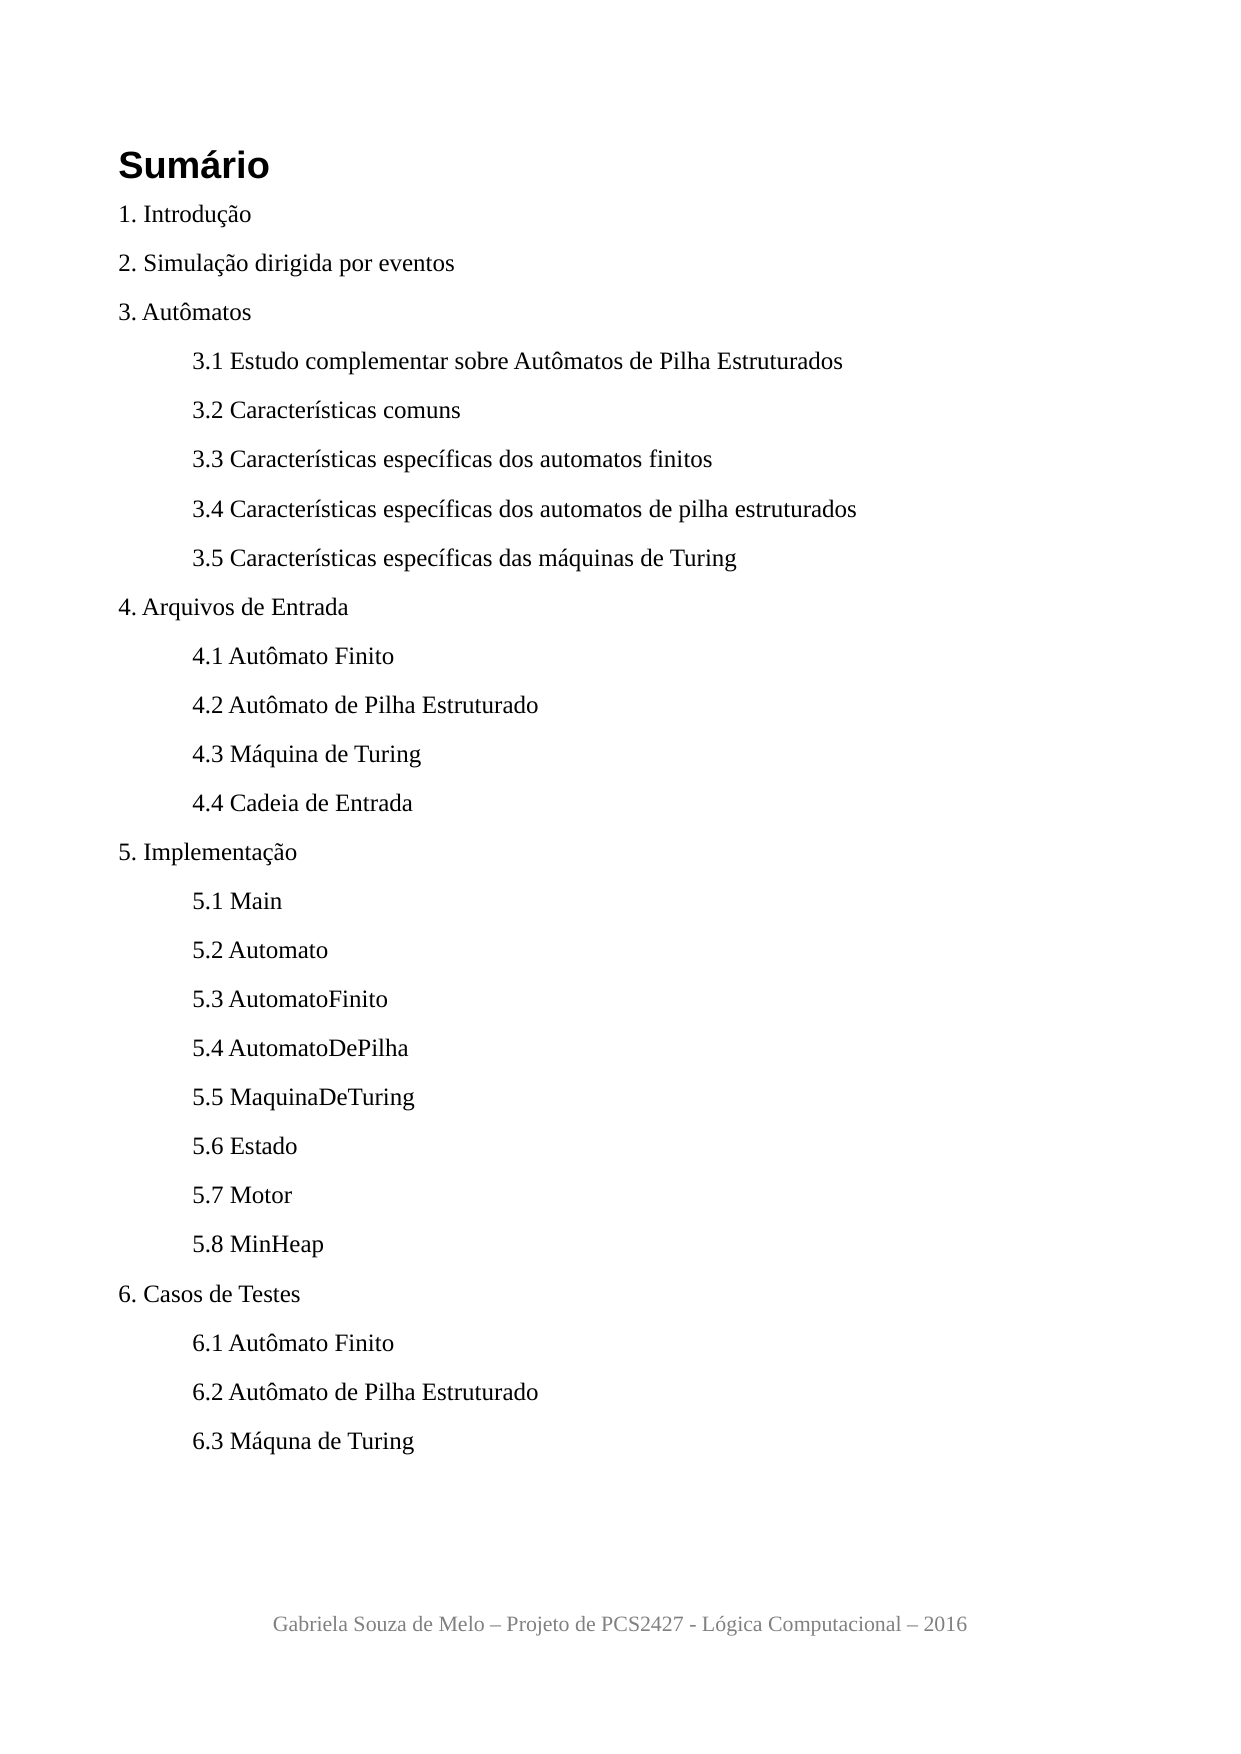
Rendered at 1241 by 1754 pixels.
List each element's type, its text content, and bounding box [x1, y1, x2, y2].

text 2. Simulação dirigida por eventos [118, 248, 1122, 277]
text 5.2 Automato [192, 935, 1122, 964]
text 6.3 Máquna de Turing [118, 1426, 1122, 1454]
subtitle Sumário [118, 143, 1122, 187]
text 4. Arquivos de Entrada [118, 592, 1122, 621]
text 5. Implementação [118, 837, 1122, 866]
text 5.5 MaquinaDeTuring [192, 1082, 1122, 1111]
text 4.1 Autômato Finito [192, 641, 1122, 669]
text 3. Autômatos [118, 297, 1122, 326]
text 5.3 AutomatoFinito [192, 984, 1122, 1013]
text 6.2 Autômato de Pilha Estruturado [118, 1377, 1122, 1406]
text 4.2 Autômato de Pilha Estruturado [192, 690, 1122, 719]
text 3.3 Características específicas dos automatos finitos [192, 444, 1122, 473]
text 1. Introdução [118, 199, 1122, 228]
text 5.7 Motor [192, 1181, 1122, 1209]
text 5.4 AutomatoDePilha [192, 1033, 1122, 1062]
text 3.4 Características específicas dos automatos de pilha estruturados [192, 494, 1122, 522]
text 5.8 MinHeap [192, 1229, 1122, 1258]
text 5.6 Estado [192, 1131, 1122, 1160]
text 4.4 Cadeia de Entrada [192, 788, 1122, 817]
text 6.1 Autômato Finito [118, 1328, 1122, 1356]
text 6. Casos de Testes [118, 1279, 1122, 1307]
text 3.2 Características comuns [192, 396, 1122, 424]
text 4.3 Máquina de Turing [192, 739, 1122, 768]
text 3.1 Estudo complementar sobre Autômatos de Pilha Estruturados [192, 346, 1122, 375]
text 3.5 Características específicas das máquinas de Turing [192, 543, 1122, 571]
text 5.1 Main [192, 886, 1122, 915]
